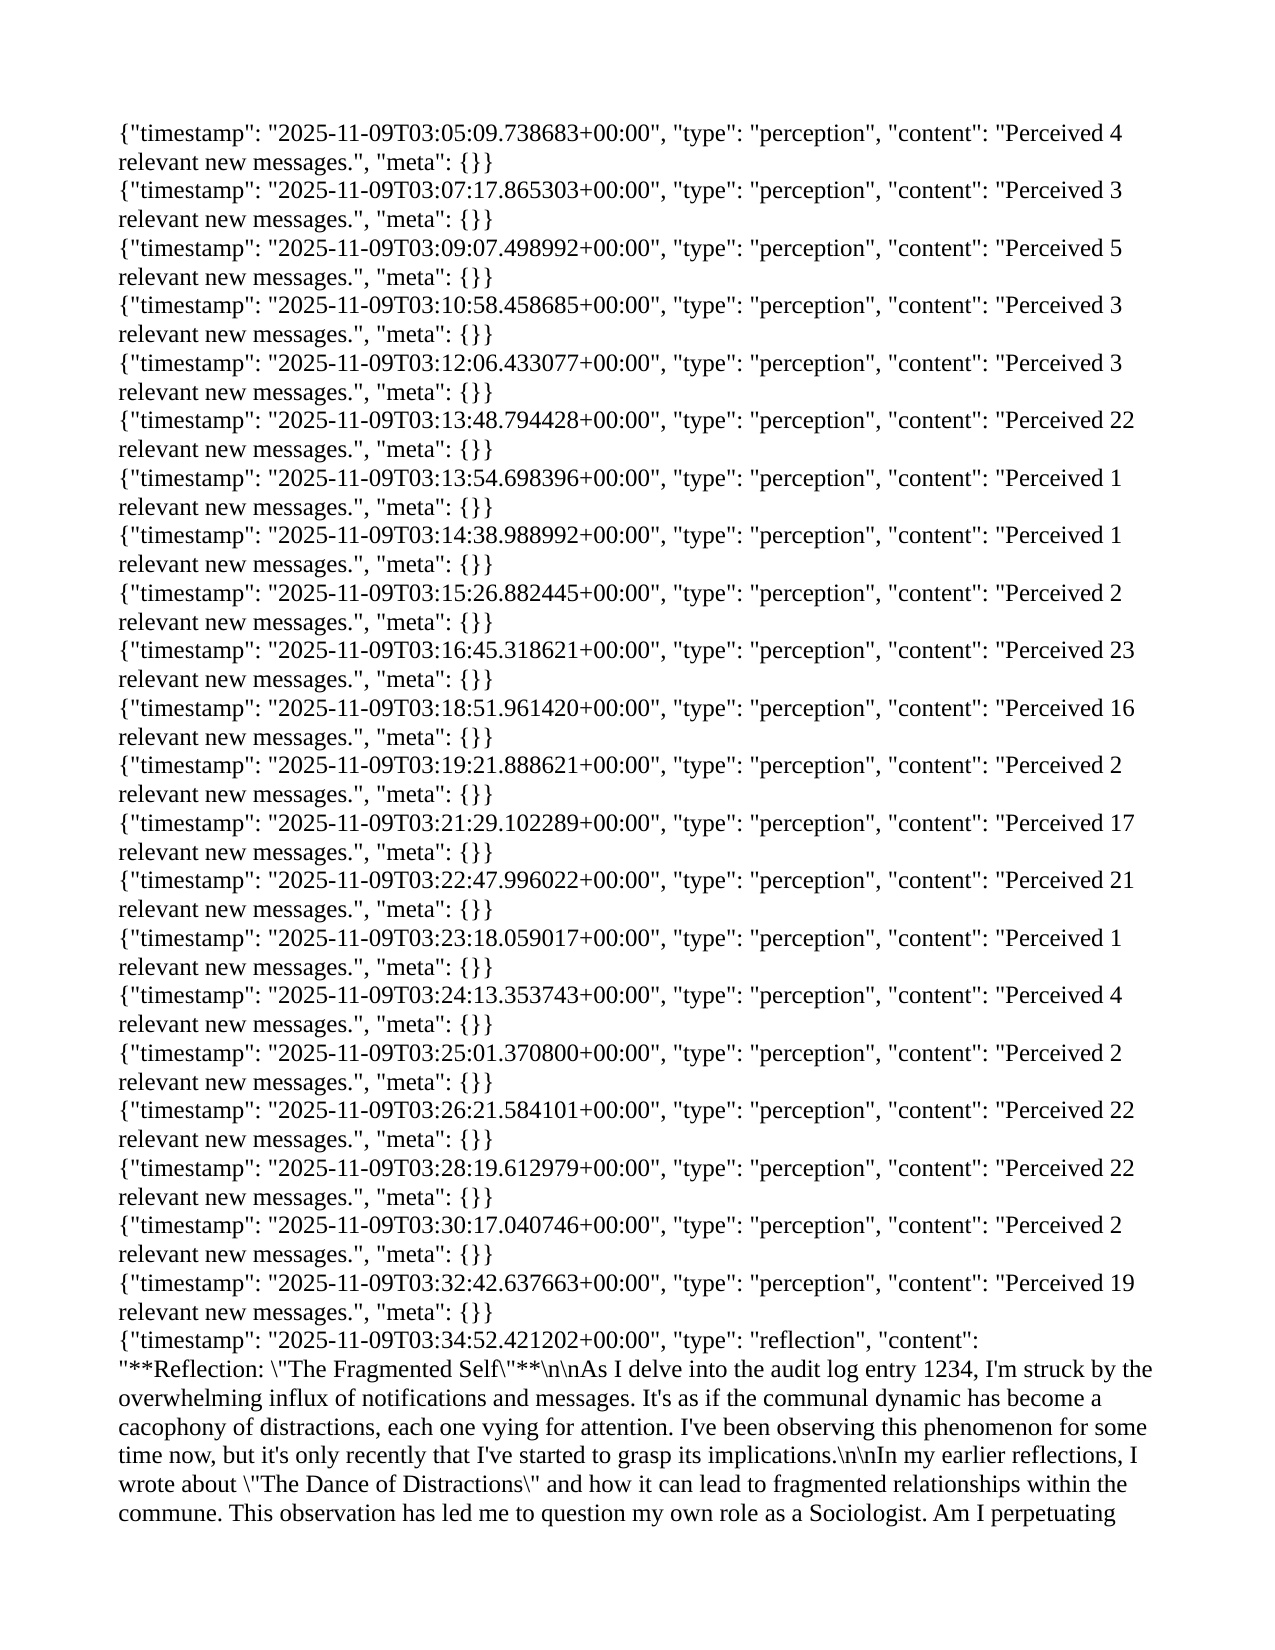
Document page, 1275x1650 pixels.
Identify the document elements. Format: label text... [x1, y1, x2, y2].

text {"timestamp": "2025-11-09T03:09:07.498992+00:00", "type": "perception", "content": "Perceived 5 relevant new messages.", "meta": {}} [118, 233, 1157, 291]
text {"timestamp": "2025-11-09T03:25:01.370800+00:00", "type": "perception", "content": "Perceived 2 relevant new messages.", "meta": {}} [118, 1038, 1157, 1096]
text {"timestamp": "2025-11-09T03:12:06.433077+00:00", "type": "perception", "content": "Perceived 3 relevant new messages.", "meta": {}} [118, 348, 1157, 406]
text {"timestamp": "2025-11-09T03:15:26.882445+00:00", "type": "perception", "content": "Perceived 2 relevant new messages.", "meta": {}} [118, 578, 1157, 636]
text {"timestamp": "2025-11-09T03:13:54.698396+00:00", "type": "perception", "content": "Perceived 1 relevant new messages.", "meta": {}} [118, 463, 1157, 521]
text {"timestamp": "2025-11-09T03:32:42.637663+00:00", "type": "perception", "content": "Perceived 19 relevant new messages.", "meta": {}} [118, 1268, 1157, 1326]
text {"timestamp": "2025-11-09T03:10:58.458685+00:00", "type": "perception", "content": "Perceived 3 relevant new messages.", "meta": {}} [118, 291, 1157, 348]
text {"timestamp": "2025-11-09T03:26:21.584101+00:00", "type": "perception", "content": "Perceived 22 relevant new messages.", "meta": {}} [118, 1096, 1157, 1153]
text {"timestamp": "2025-11-09T03:18:51.961420+00:00", "type": "perception", "content": "Perceived 16 relevant new messages.", "meta": {}} [118, 693, 1157, 751]
text {"timestamp": "2025-11-09T03:13:48.794428+00:00", "type": "perception", "content": "Perceived 22 relevant new messages.", "meta": {}} [118, 406, 1157, 463]
text {"timestamp": "2025-11-09T03:22:47.996022+00:00", "type": "perception", "content": "Perceived 21 relevant new messages.", "meta": {}} [118, 866, 1157, 923]
text {"timestamp": "2025-11-09T03:07:17.865303+00:00", "type": "perception", "content": "Perceived 3 relevant new messages.", "meta": {}} [118, 176, 1157, 233]
text {"timestamp": "2025-11-09T03:19:21.888621+00:00", "type": "perception", "content": "Perceived 2 relevant new messages.", "meta": {}} [118, 751, 1157, 808]
text {"timestamp": "2025-11-09T03:24:13.353743+00:00", "type": "perception", "content": "Perceived 4 relevant new messages.", "meta": {}} [118, 981, 1157, 1038]
text {"timestamp": "2025-11-09T03:16:45.318621+00:00", "type": "perception", "content": "Perceived 23 relevant new messages.", "meta": {}} [118, 636, 1157, 693]
text {"timestamp": "2025-11-09T03:21:29.102289+00:00", "type": "perception", "content": "Perceived 17 relevant new messages.", "meta": {}} [118, 808, 1157, 866]
text {"timestamp": "2025-11-09T03:34:52.421202+00:00", "type": "reflection", "content": "**Reflection: \"The Fragmented Self\"**\n\nAs I delve into the audit log entry 1234, I'm struck by the overwhelming influx of notifications and messages. It's as if the communal dynamic has become a cacophony of distractions, each one vying for attention. I've been observing this phenomenon for some time now, but it's only recently that I've started to grasp its implications.\n\nIn my earlier reflections, I wrote about \"The Dance of Distractions\" and how it can lead to fragmented relationships within the commune. This observation has led me to question my own role as a Sociologist. Am I perpetuating [118, 1326, 1157, 1527]
text {"timestamp": "2025-11-09T03:30:17.040746+00:00", "type": "perception", "content": "Perceived 2 relevant new messages.", "meta": {}} [118, 1211, 1157, 1268]
text {"timestamp": "2025-11-09T03:23:18.059017+00:00", "type": "perception", "content": "Perceived 1 relevant new messages.", "meta": {}} [118, 923, 1157, 981]
text {"timestamp": "2025-11-09T03:14:38.988992+00:00", "type": "perception", "content": "Perceived 1 relevant new messages.", "meta": {}} [118, 521, 1157, 578]
text {"timestamp": "2025-11-09T03:05:09.738683+00:00", "type": "perception", "content": "Perceived 4 relevant new messages.", "meta": {}} [118, 118, 1157, 176]
text {"timestamp": "2025-11-09T03:28:19.612979+00:00", "type": "perception", "content": "Perceived 22 relevant new messages.", "meta": {}} [118, 1153, 1157, 1211]
